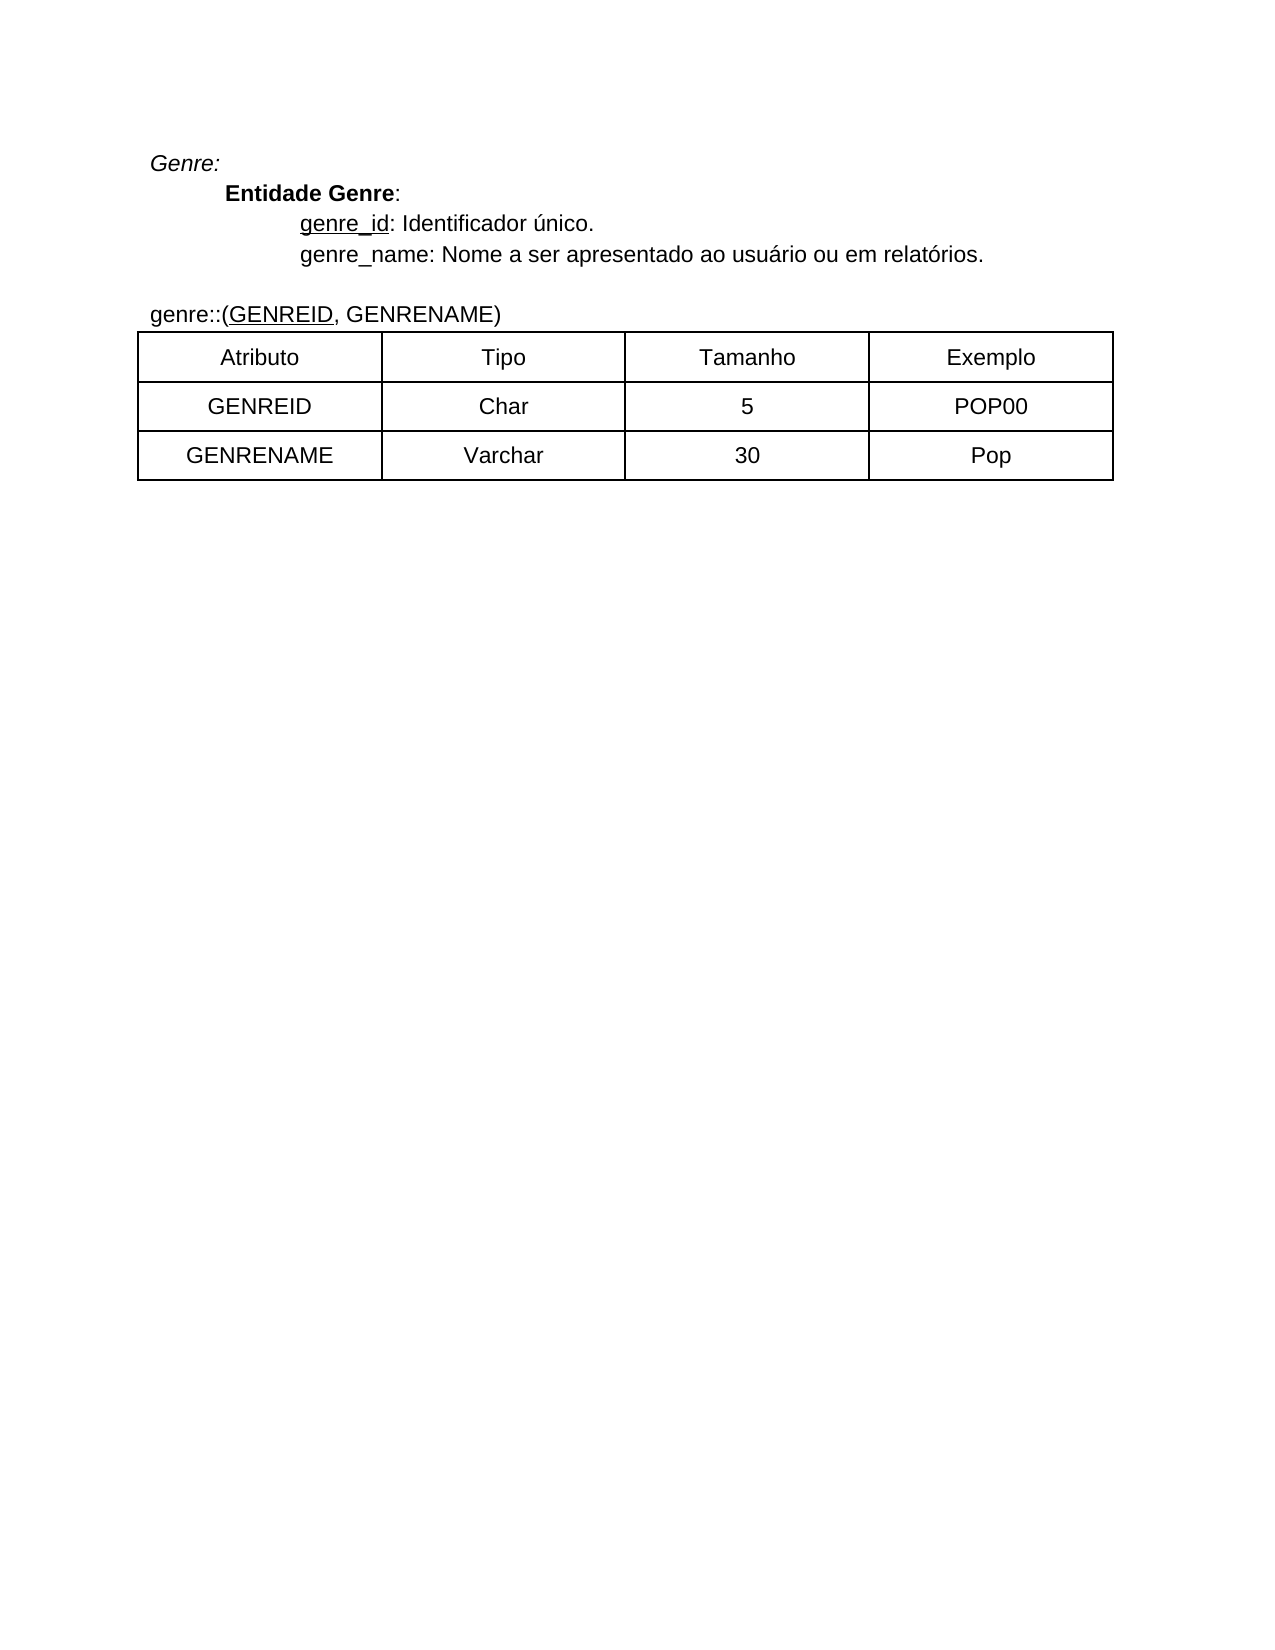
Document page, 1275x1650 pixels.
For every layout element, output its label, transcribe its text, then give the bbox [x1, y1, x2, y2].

table_cell GENREID [139, 383, 381, 430]
table_header Atributo [139, 333, 381, 381]
table_cell Char [383, 383, 624, 430]
table_cell Pop [870, 432, 1112, 479]
text genre_id: Identificador único. [150, 210, 1125, 237]
text Entidade Genre: [150, 180, 1125, 207]
text genre_name: Nome a ser apresentado ao usuário ou em relatórios. [150, 241, 1125, 267]
table_cell GENRENAME [139, 432, 381, 479]
text genre::(GENREID, GENRENAME) [150, 301, 1125, 327]
table_header Tamanho [626, 333, 868, 381]
text Genre: [150, 150, 1125, 176]
table_cell 30 [626, 432, 868, 479]
table_cell 5 [626, 383, 868, 430]
table_cell POP00 [870, 383, 1112, 430]
table_header Exemplo [870, 333, 1112, 381]
table_cell Varchar [383, 432, 624, 479]
table_header Tipo [383, 333, 624, 381]
